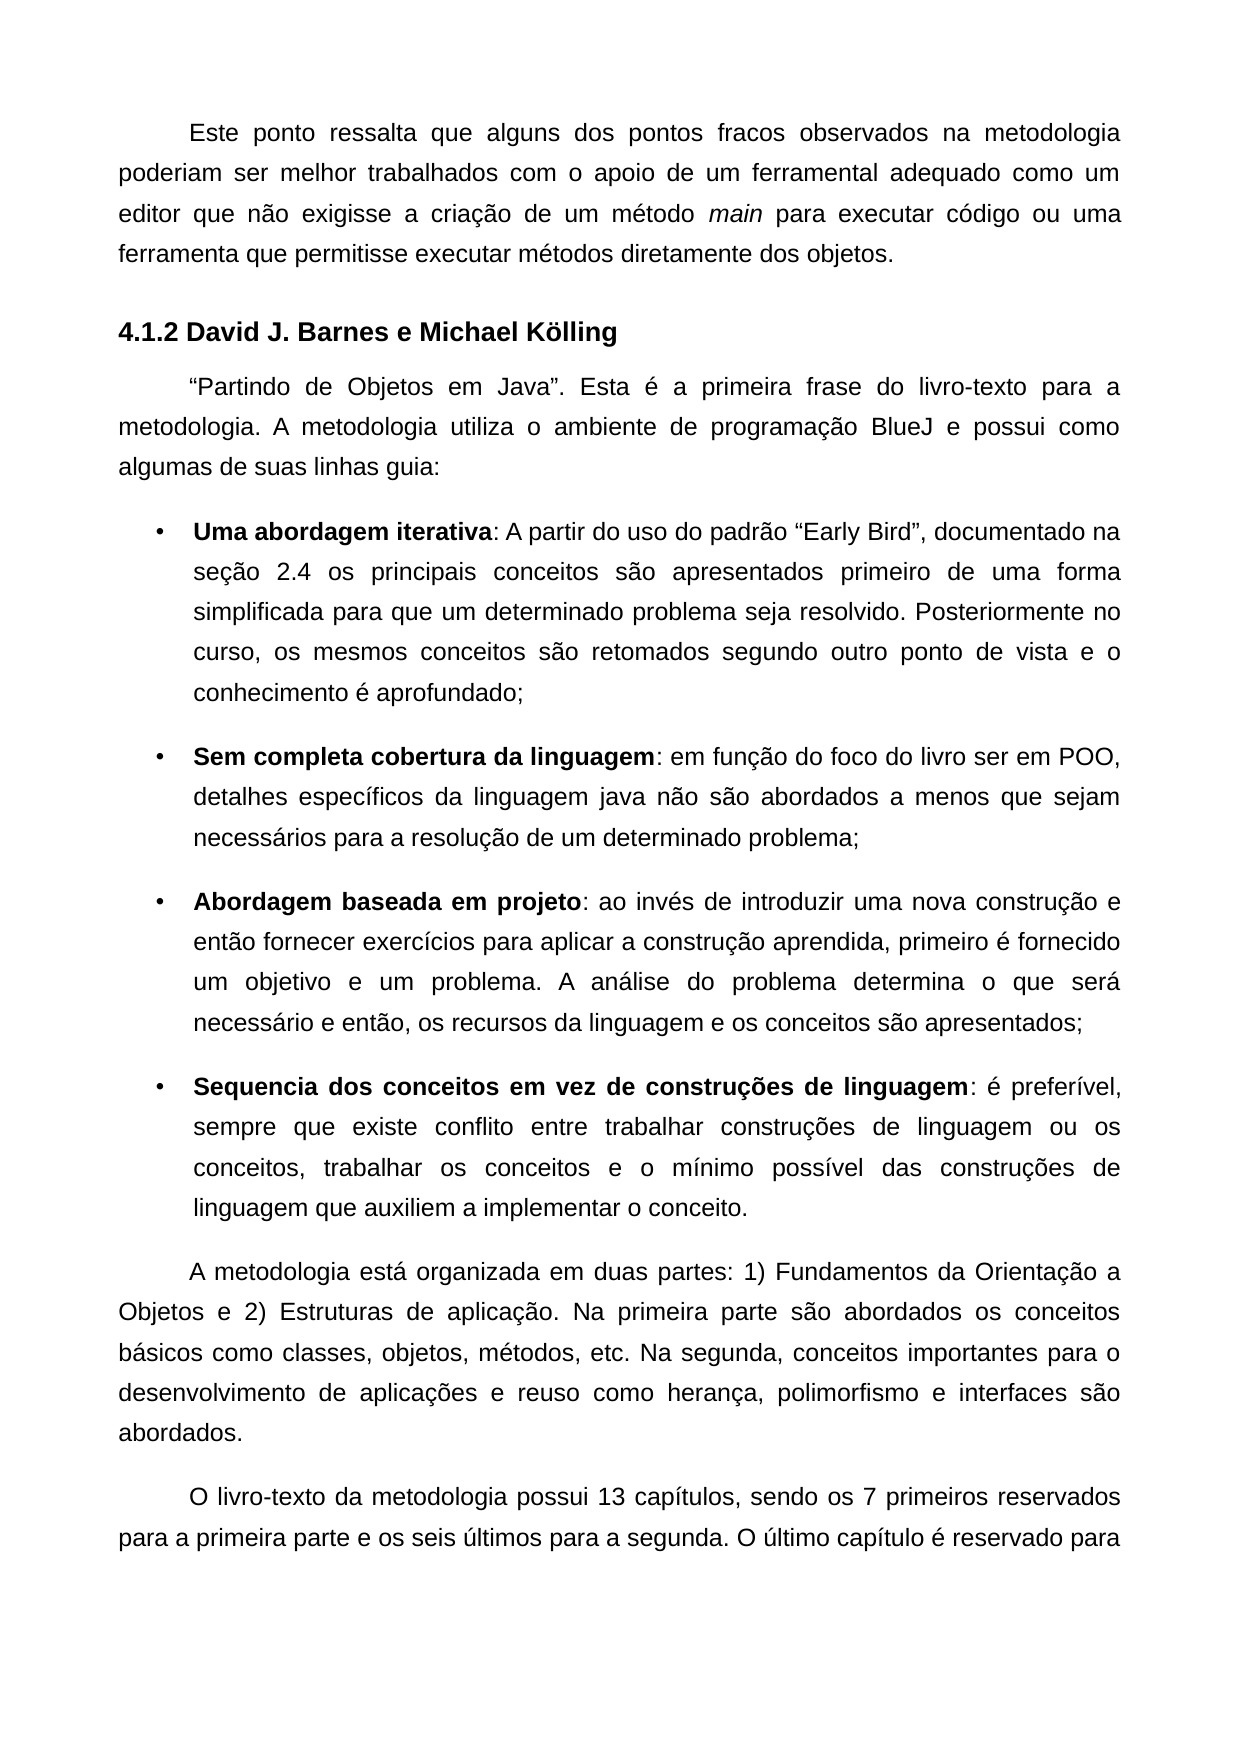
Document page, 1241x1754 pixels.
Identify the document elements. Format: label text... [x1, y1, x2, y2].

subtitle 4.1.2 David J. Barnes e Michael Kölling [118, 316, 1122, 348]
text O livro-texto da metodologia possui 13 capítulos, sendo os 7 primeiros reservados para a primeira parte e os seis últimos para a segunda. O último capítulo é reservado para [118, 1482, 1122, 1551]
list Sequencia dos conceitos em vez de construções de linguagem: é preferível, sempre que existe conflito entre trabalhar construções de linguagem ou os conceitos, trabalhar os conceitos e o mínimo possível das construções de linguagem que auxiliem a implementar o conceito. [156, 1072, 1122, 1221]
text “Partindo de Objetos em Java”. Esta é a primeira frase do livro-texto para a metodologia. A metodologia utiliza o ambiente de programação BlueJ e possui como algumas de suas linhas guia: [118, 372, 1122, 481]
list Uma abordagem iterativa: A partir do uso do padrão “Early Bird”, documentado na seção 2.4 os principais conceitos são apresentados primeiro de uma forma simplificada para que um determinado problema seja resolvido. Posteriormente no curso, os mesmos conceitos são retomados segundo outro ponto de vista e o conhecimento é aprofundado; [156, 517, 1122, 706]
list Sem completa cobertura da linguagem: em função do foco do livro ser em POO, detalhes específicos da linguagem java não são abordados a menos que sejam necessários para a resolução de um determinado problema; [156, 742, 1122, 851]
text A metodologia está organizada em duas partes: 1) Fundamentos da Orientação a Objetos e 2) Estruturas de aplicação. Na primeira parte são abordados os conceitos básicos como classes, objetos, métodos, etc. Na segunda, conceitos importantes para o desenvolvimento de aplicações e reuso como herança, polimorfismo e interfaces são abordados. [118, 1257, 1122, 1447]
text Este ponto ressalta que alguns dos pontos fracos observados na metodologia poderiam ser melhor trabalhados com o apoio de um ferramental adequado como um editor que não exigisse a criação de um método main para executar código ou uma ferramenta que permitisse executar métodos diretamente dos objetos. [118, 118, 1122, 267]
list Abordagem baseada em projeto: ao invés de introduzir uma nova construção e então fornecer exercícios para aplicar a construção aprendida, primeiro é fornecido um objetivo e um problema. A análise do problema determina o que será necessário e então, os recursos da linguagem e os conceitos são apresentados; [156, 887, 1122, 1036]
